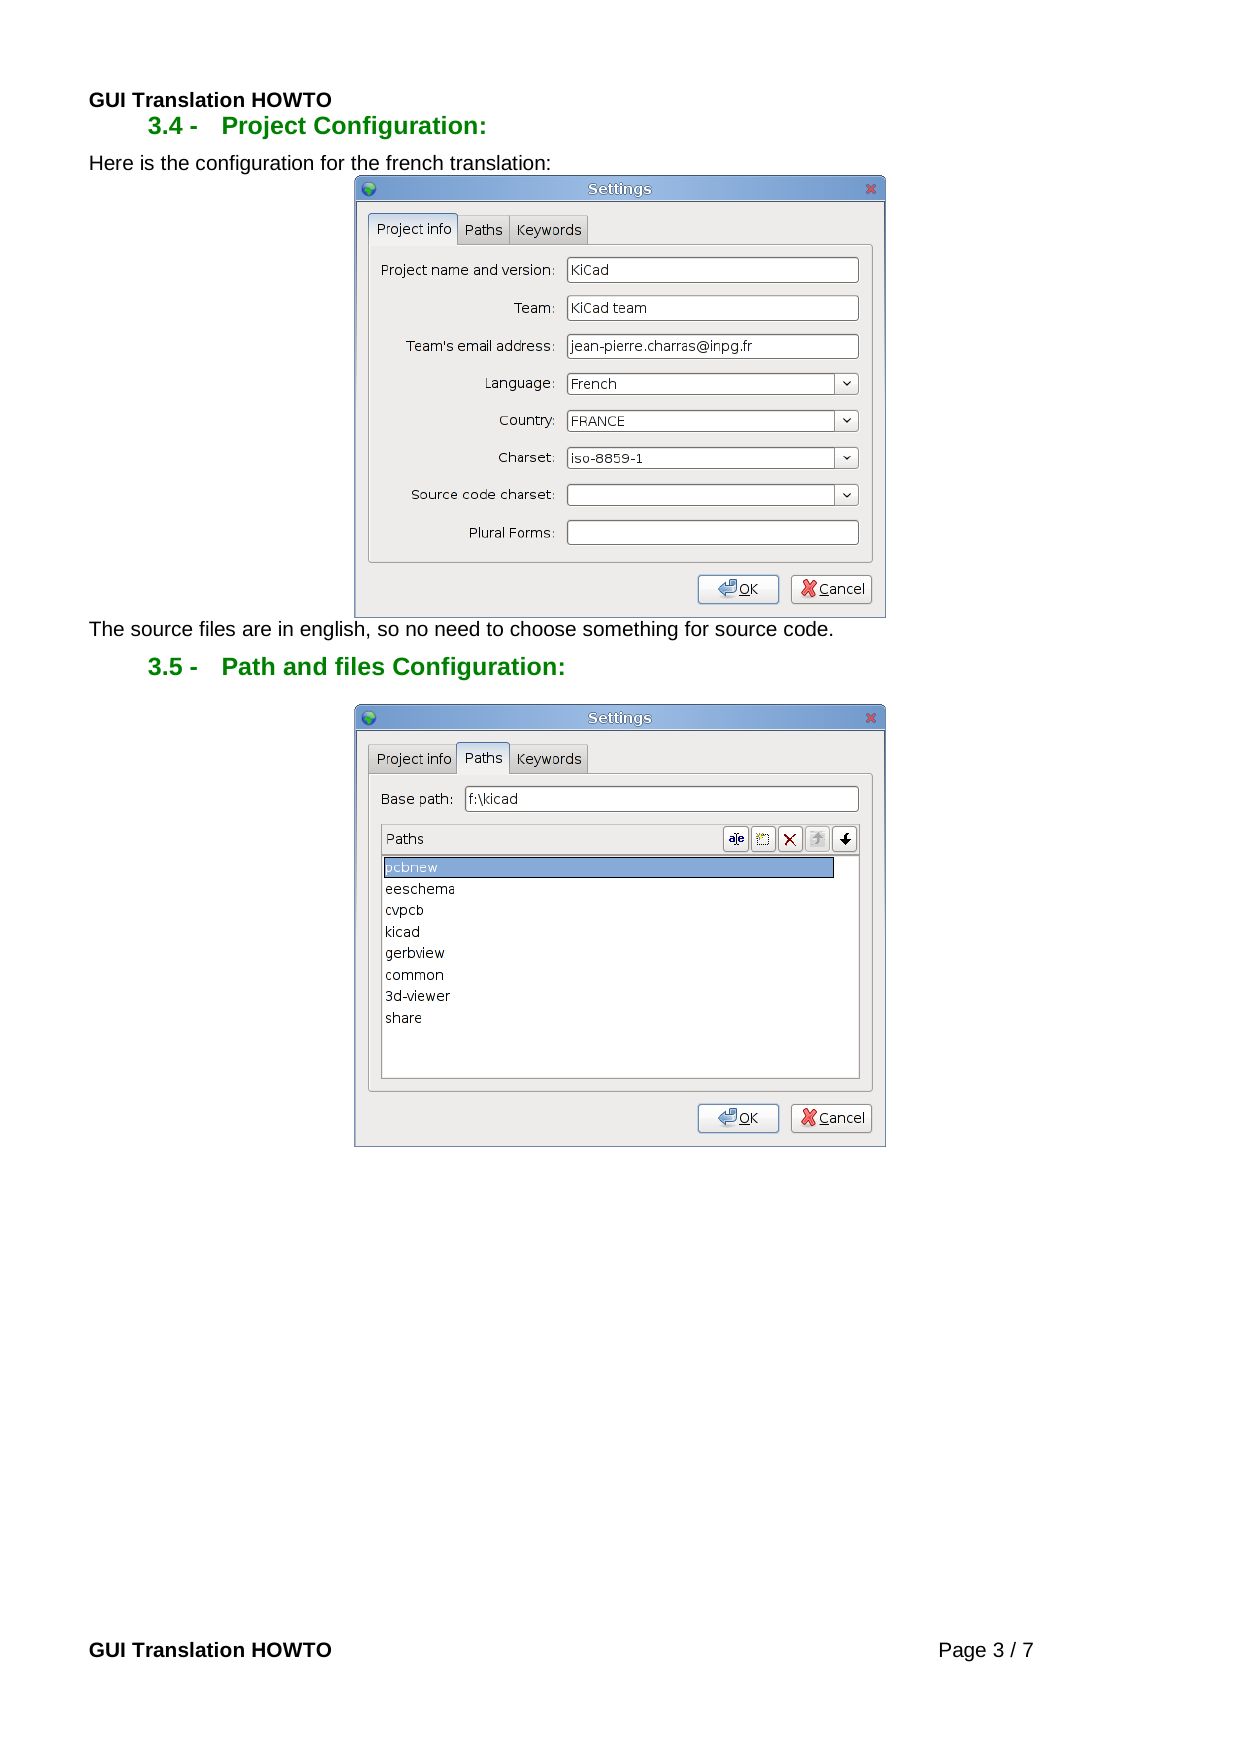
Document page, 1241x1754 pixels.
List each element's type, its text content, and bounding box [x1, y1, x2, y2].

picture [354, 704, 886, 1147]
picture [354, 175, 886, 618]
text The source files are in english, so no need to choose something for source code. [88, 617, 1152, 641]
subtitle Project Configuration: [148, 112, 1152, 140]
text Here is the configuration for the french translation: [88, 152, 1152, 175]
subtitle Path and files Configuration: [148, 653, 1152, 681]
